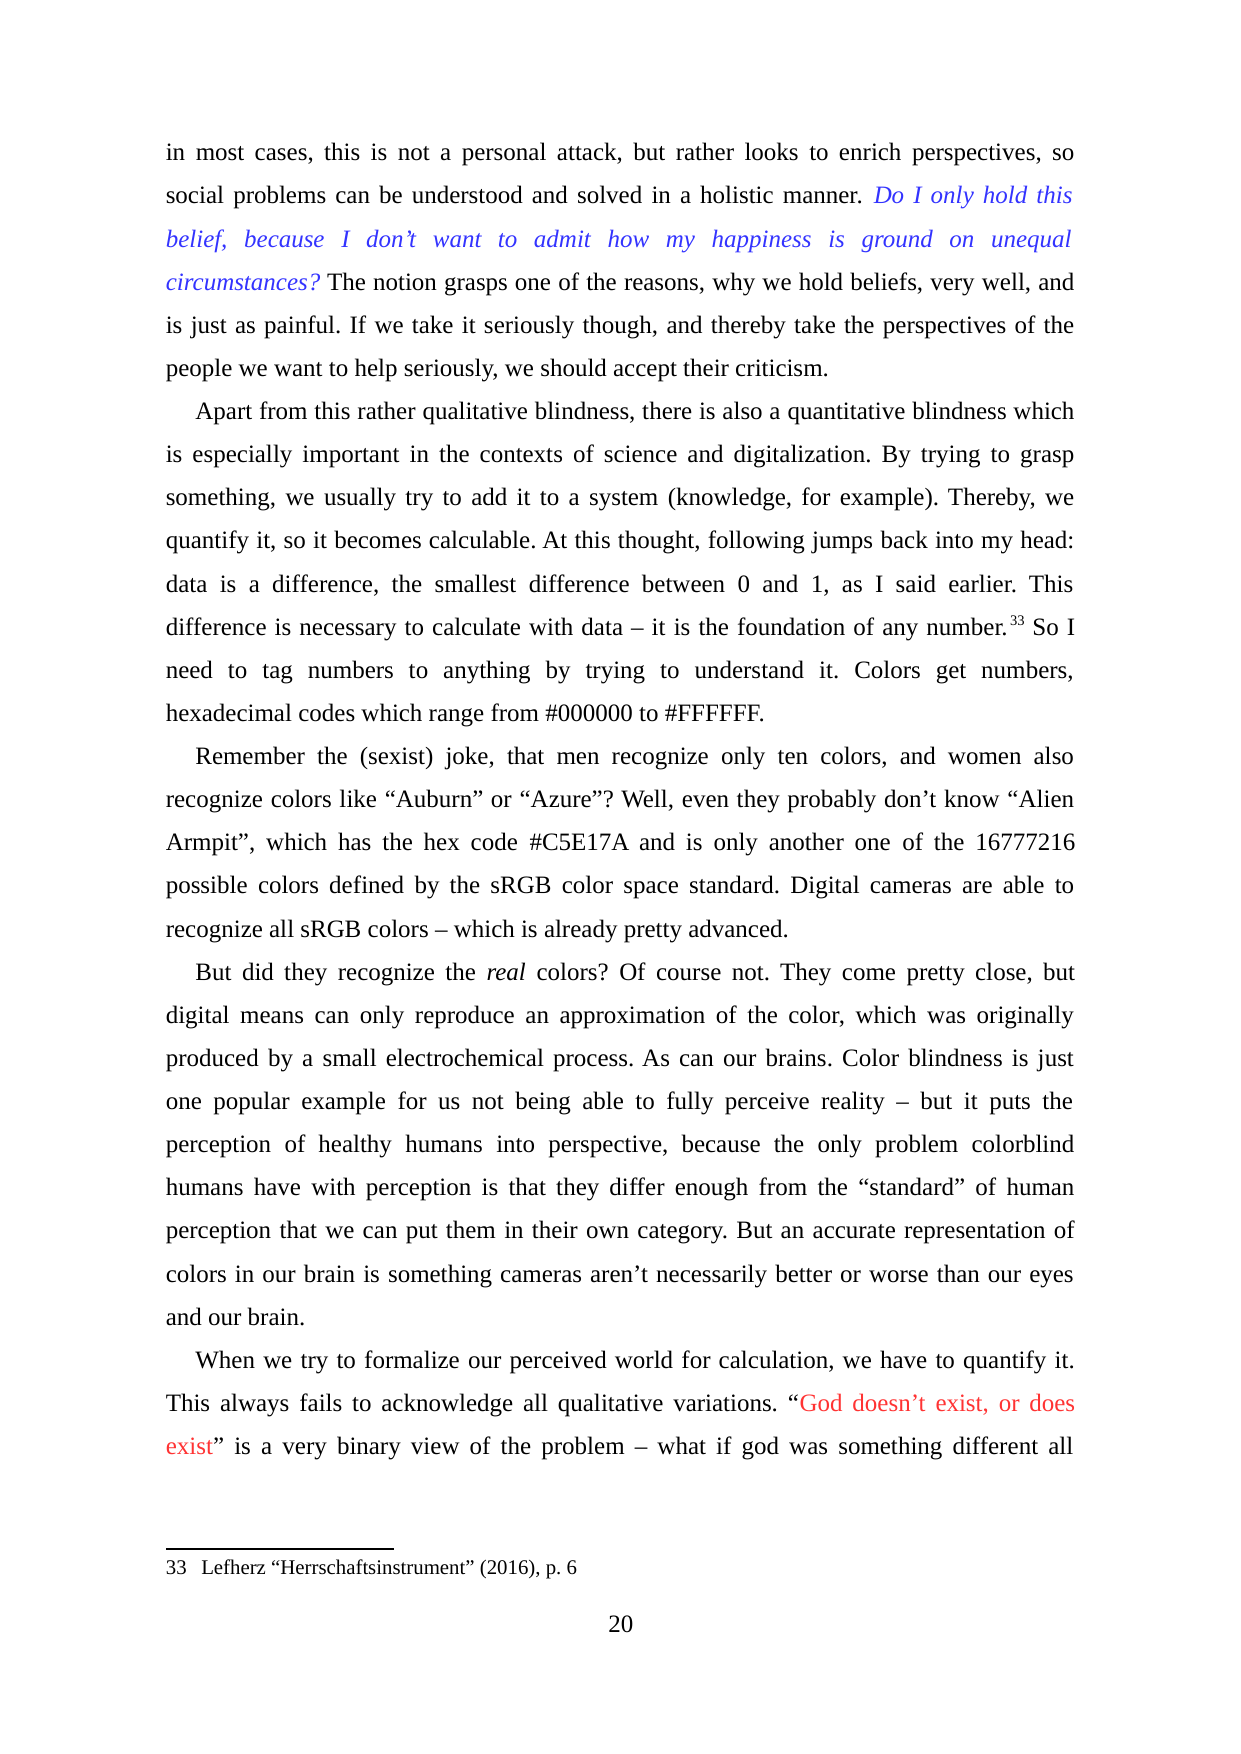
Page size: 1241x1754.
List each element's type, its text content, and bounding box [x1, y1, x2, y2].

text But did they recognize the real colors? Of course not. They come pretty close, but digital means can only reproduce an approximation of the color, which was originally produced by a small electrochemical process. As can our brains. Color blindness is just one popular example for us not being able to fully perceive reality – but it puts the perception of healthy humans into perspective, because the only problem colorblind humans have with perception is that they differ enough from the “standard” of human perception that we can put them in their own category. But an accurate representation of colors in our brain is something cameras aren’t necessarily better or worse than our eyes and our brain. [166, 957, 1075, 1331]
text Apart from this rather qualitative blindness, there is also a quantitative blindness which is especially important in the contexts of science and digitalization. By trying to grasp something, we usually try to add it to a system (knowledge, for example). Thereby, we quantify it, so it becomes calculable. At this thought, following jumps back into my head: data is a difference, the smallest difference between 0 and 1, as I said earlier. This difference is necessary to calculate with data – it is the foundation of any number. So I need to tag numbers to anything by trying to understand it. Colors get numbers, hexadecimal codes which range from #000000 to #FFFFFF. [166, 396, 1075, 727]
text Remember the (sexist) joke, that men recognize only ten colors, and women also recognize colors like “Auburn” or “Azure”? Well, even they probably don’t know “Alien Armpit”, which has the hex code #C5E17A and is only another one of the 16777216 possible colors defined by the sRGB color space standard. Digital cameras are able to recognize all sRGB colors – which is already pretty advanced. [166, 741, 1075, 942]
text When we try to formalize our perceived world for calculation, we have to quantify it. This always fails to acknowledge all qualitative variations. “God doesn’t exist, or does exist” is a very binary view of the problem – what if god was something different all [166, 1345, 1075, 1460]
text in most cases, this is not a personal attack, but rather looks to enrich perspectives, so social problems can be understood and solved in a holistic manner. Do I only hold this belief, because I don’t want to admit how my happiness is ground on unequal circumstances? The notion grasps one of the reasons, why we hold beliefs, very well, and is just as painful. If we take it seriously though, and thereby take the perspectives of the people we want to help seriously, we should accept their criticism. [166, 137, 1075, 382]
text Lefherz “Herrschaftsinstrument” (2016), p. 6 [166, 1555, 1075, 1579]
